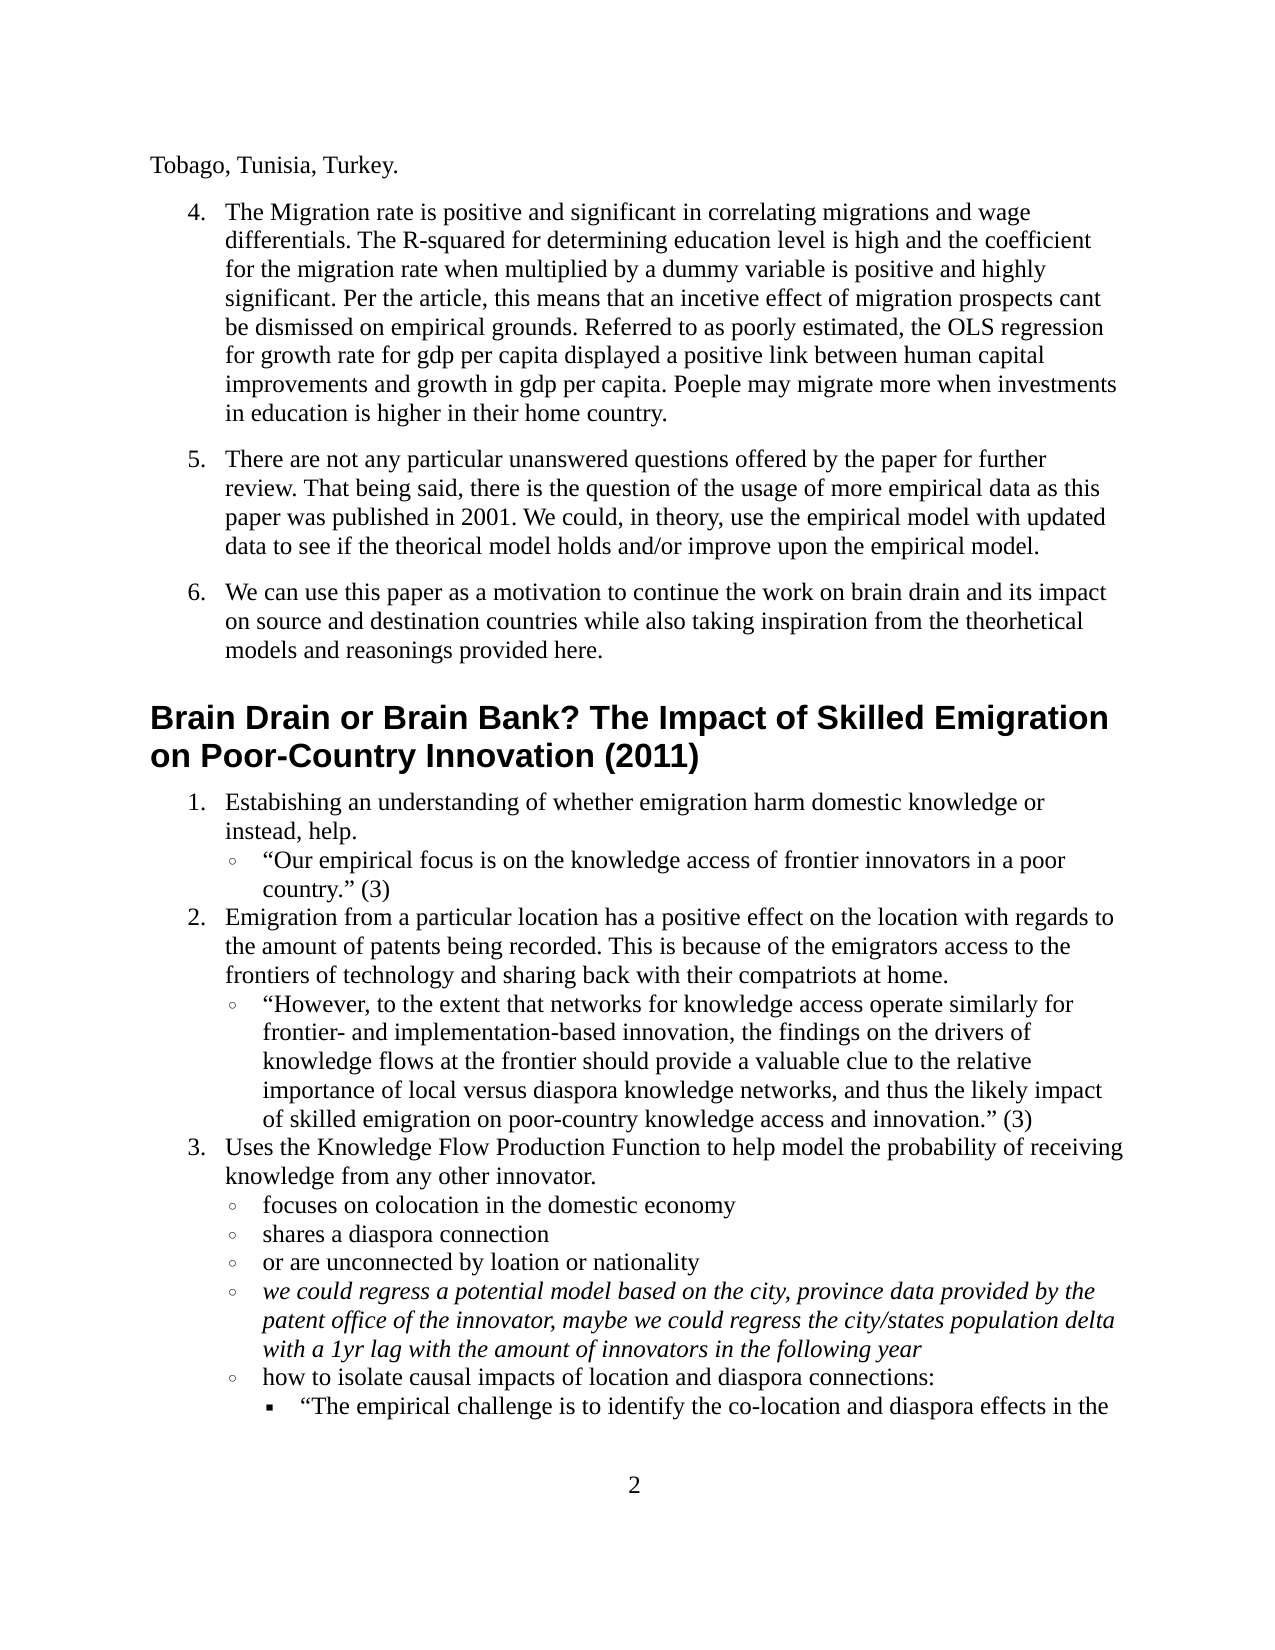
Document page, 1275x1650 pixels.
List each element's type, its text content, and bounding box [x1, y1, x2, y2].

list The Migration rate is positive and significant in correlating migrations and wage differentials. The R-squared for determining education level is high and the coefficient for the migration rate when multiplied by a dummy variable is positive and highly significant. Per the article, this means that an incetive effect of migration prospects cant be dismissed on empirical grounds. Referred to as poorly estimated, the OLS regression for growth rate for gdp per capita displayed a positive link between human capital improvements and growth in gdp per capita. Poeple may migrate more when investments in education is higher in their home country. [187, 197, 1125, 427]
list “The empirical challenge is to identify the co-location and diaspora effects in the [262, 1391, 1125, 1420]
list Emigration from a particular location has a positive effect on the location with regards to the amount of patents being recorded. This is because of the emigrators access to the frontiers of technology and sharing back with their compatriots at home. [187, 902, 1125, 989]
list Uses the Knowledge Flow Production Function to help model the probability of receiving knowledge from any other innovator. [187, 1132, 1125, 1190]
list focuses on colocation in the domestic economy [225, 1190, 1125, 1219]
list shares a diaspora connection [225, 1219, 1125, 1247]
list We can use this paper as a motivation to continue the work on brain drain and its impact on source and destination countries while also taking inspiration from the theorhetical models and reasonings provided here. [187, 577, 1125, 664]
list “However, to the extent that networks for knowledge access operate similarly for frontier- and implementation-based innovation, the findings on the drivers of knowledge flows at the frontier should provide a valuable clue to the relative importance of local versus diaspora knowledge networks, and thus the likely impact of skilled emigration on poor-country knowledge access and innovation.” (3) [225, 989, 1125, 1132]
list how to isolate causal impacts of location and diaspora connections: [225, 1362, 1125, 1391]
subtitle Brain Drain or Brain Bank? The Impact of Skilled Emigration on Poor-Country Innovation (2011) [150, 698, 1125, 775]
text Tobago, Tunisia, Turkey. [150, 150, 1125, 179]
list or are unconnected by loation or nationality [225, 1247, 1125, 1276]
list we could regress a potential model based on the city, province data provided by the patent office of the innovator, maybe we could regress the city/states population delta with a 1yr lag with the amount of innovators in the following year [225, 1276, 1125, 1362]
list “Our empirical focus is on the knowledge access of frontier innovators in a poor country.” (3) [225, 845, 1125, 902]
list Estabishing an understanding of whether emigration harm domestic knowledge or instead, help. [187, 787, 1125, 845]
list There are not any particular unanswered questions offered by the paper for further review. That being said, there is the question of the usage of more empirical data as this paper was published in 2001. We could, in theory, use the empirical model with updated data to see if the theorical model holds and/or improve upon the empirical model. [187, 444, 1125, 559]
